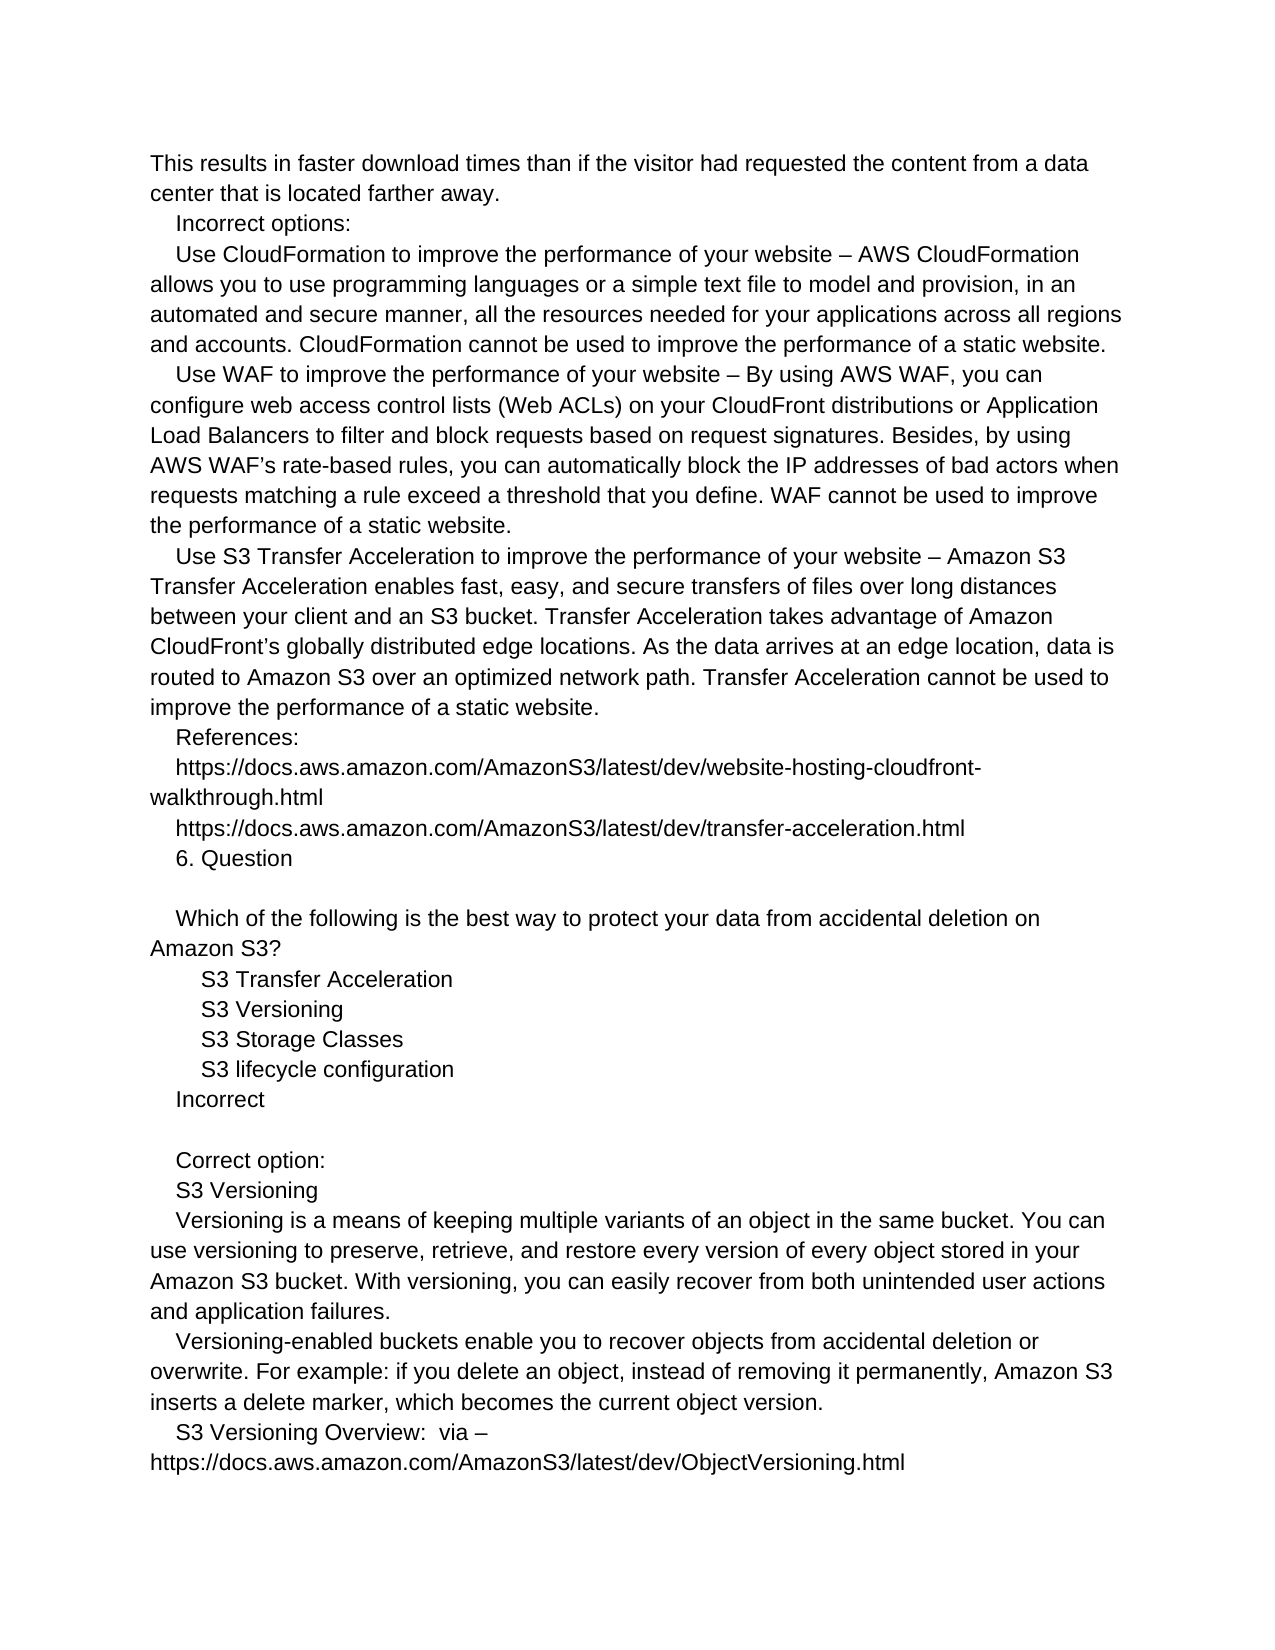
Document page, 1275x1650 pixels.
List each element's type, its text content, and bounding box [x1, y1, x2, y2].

text S3 Versioning [150, 1177, 1125, 1203]
text S3 Transfer Acceleration [150, 966, 1125, 992]
text Which of the following is the best way to protect your data from accidental deletion on Amazon S3? [150, 905, 1125, 962]
text Use S3 Transfer Acceleration to improve the performance of your website – Amazon S3 Transfer Acceleration enables fast, easy, and secure transfers of files over long distances between your client and an S3 bucket. Transfer Acceleration takes advantage of Amazon CloudFront’s globally distributed edge locations. As the data arrives at an edge location, data is routed to Amazon S3 over an optimized network path. Transfer Acceleration cannot be used to improve the performance of a static website. [150, 543, 1125, 720]
text This results in faster download times than if the visitor had requested the content from a data center that is located farther away. [150, 150, 1125, 207]
text S3 Storage Classes [150, 1026, 1125, 1052]
text References: [150, 724, 1125, 750]
text Versioning is a means of keeping multiple variants of an object in the same bucket. You can use versioning to preserve, retrieve, and restore every version of every object stored in your Amazon S3 bucket. With versioning, you can easily recover from both unintended user actions and application failures. [150, 1207, 1125, 1324]
text S3 Versioning [150, 996, 1125, 1022]
text S3 Versioning Overview: via – https://docs.aws.amazon.com/AmazonS3/latest/dev/ObjectVersioning.html [150, 1419, 1125, 1475]
text 6. Question [150, 845, 1125, 871]
text Versioning-enabled buckets enable you to recover objects from accidental deletion or overwrite. For example: if you delete an object, instead of removing it permanently, Amazon S3 inserts a delete marker, which becomes the current object version. [150, 1328, 1125, 1415]
text Incorrect options: [150, 210, 1125, 237]
text https://docs.aws.amazon.com/AmazonS3/latest/dev/website-hosting-cloudfront-walkthrough.html [150, 754, 1125, 811]
text https://docs.aws.amazon.com/AmazonS3/latest/dev/transfer-acceleration.html [150, 814, 1125, 841]
text Use CloudFormation to improve the performance of your website – AWS CloudFormation allows you to use programming languages or a simple text file to model and provision, in an automated and secure manner, all the resources needed for your applications across all regions and accounts. CloudFormation cannot be used to improve the performance of a static website. [150, 241, 1125, 358]
text Correct option: [150, 1147, 1125, 1173]
text Incorrect [150, 1086, 1125, 1113]
text S3 lifecycle configuration [150, 1056, 1125, 1083]
text Use WAF to improve the performance of your website – By using AWS WAF, you can configure web access control lists (Web ACLs) on your CloudFront distributions or Application Load Balancers to filter and block requests based on request signatures. Besides, by using AWS WAF’s rate-based rules, you can automatically block the IP addresses of bad actors when requests matching a rule exceed a threshold that you define. WAF cannot be used to improve the performance of a static website. [150, 361, 1125, 539]
